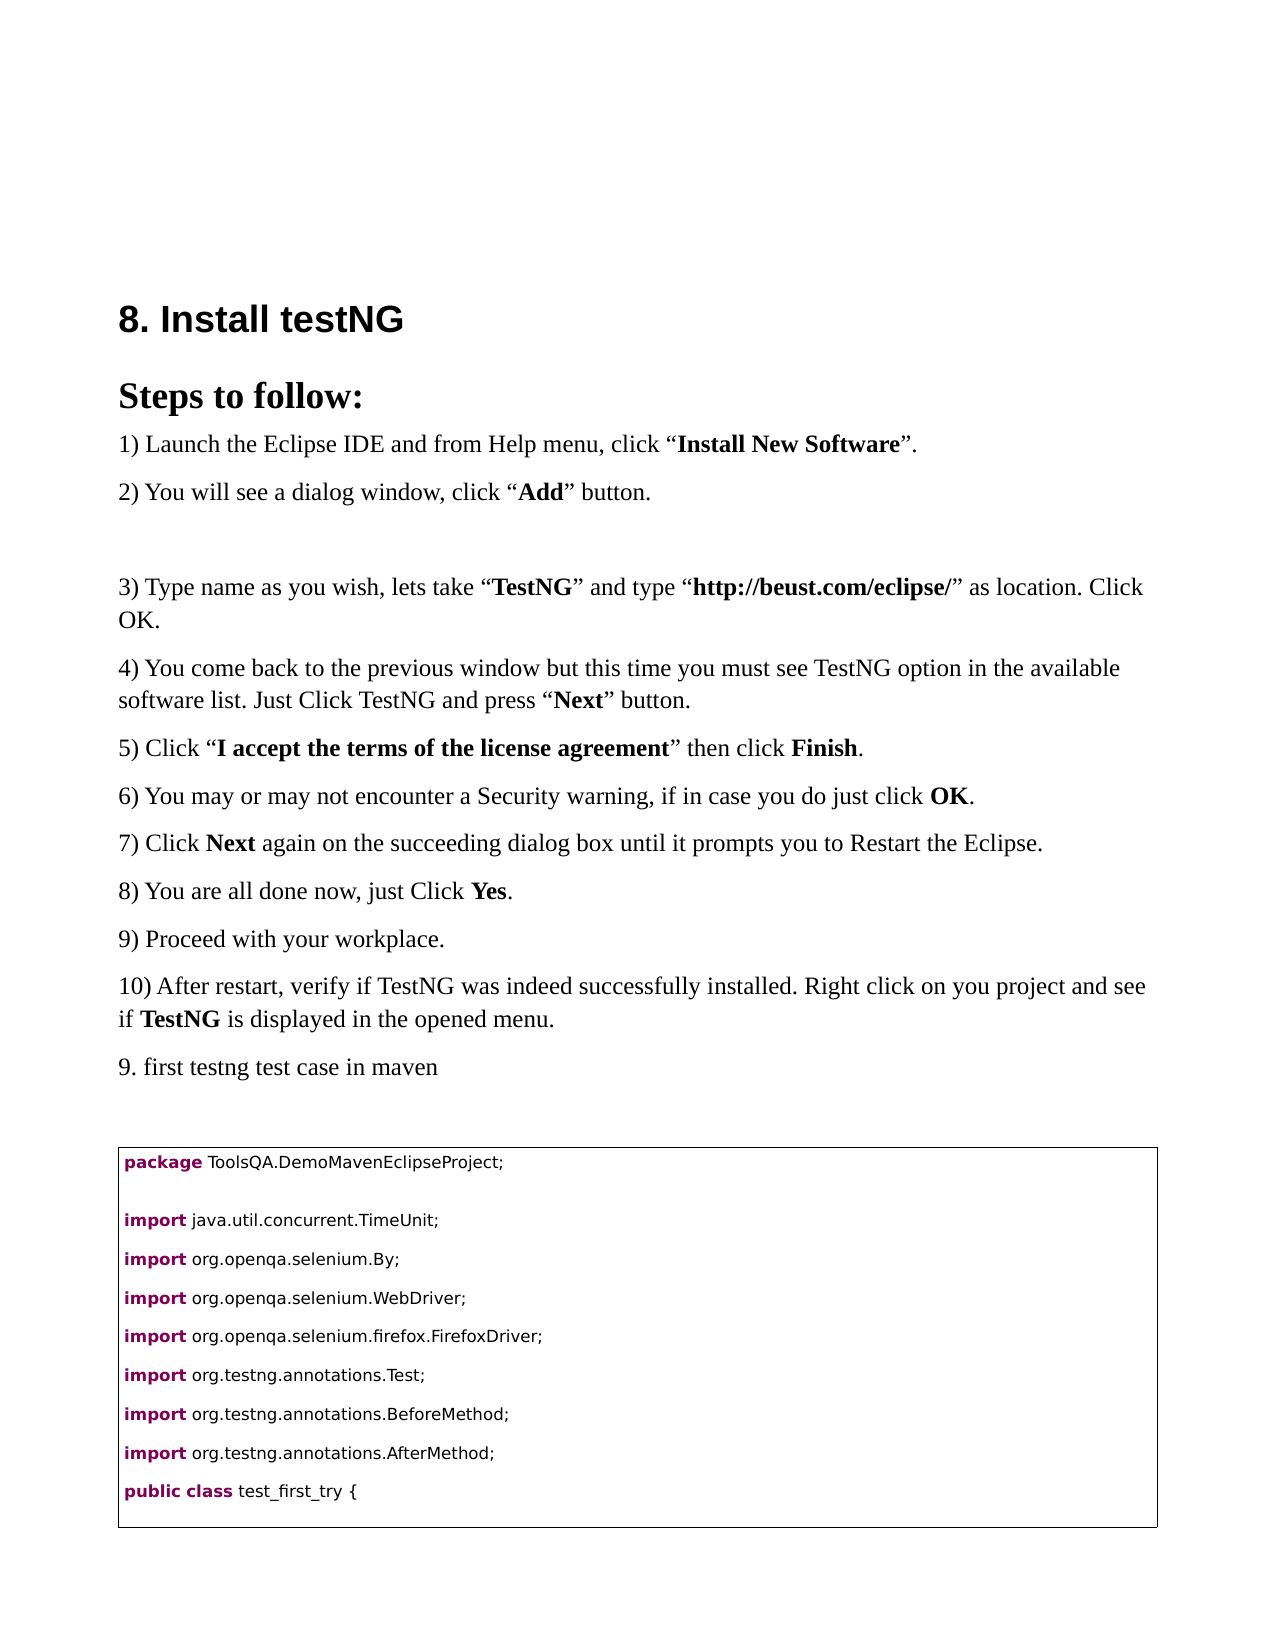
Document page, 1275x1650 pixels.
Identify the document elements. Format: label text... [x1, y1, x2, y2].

text 7) Click Next again on the succeeding dialog box until it prompts you to Restart the Eclipse. [118, 828, 1157, 857]
text 9. first testng test case in maven [118, 1052, 1157, 1081]
table_header package ToolsQA.DemoMavenEclipseProject; import java.util.concurrent.TimeUnit; import org.openqa.selenium.By; import org.openqa.selenium.WebDriver; import org.openqa.selenium.firefox.FirefoxDriver; import org.testng.annotations.Test; import org.testng.annotations.BeforeMethod; import org.testng.annotations.AfterMethod; public class test_first_try { [119, 1148, 1157, 1527]
text 5) Click “I accept the terms of the license agreement” then click Finish. [118, 733, 1157, 762]
text 2) You will see a dialog window, click “Add” button. [118, 477, 1157, 506]
text 10) After restart, verify if TestNG was indeed successfully installed. Right click on you project and see if TestNG is displayed in the opened menu. [118, 971, 1157, 1033]
subtitle Steps to follow: [118, 373, 1157, 417]
text 4) You come back to the previous window but this time you must see TestNG option in the available software list. Just Click TestNG and press “Next” button. [118, 653, 1157, 714]
text 1) Launch the Eclipse IDE and from Help menu, click “Install New Software”. [118, 429, 1157, 458]
text 3) Type name as you wish, lets take “TestNG” and type “http://beust.com/eclipse/” as location. Click OK. [118, 572, 1157, 634]
subtitle 8. Install testNG [118, 297, 1157, 340]
text 8) You are all done now, just Click Yes. [118, 876, 1157, 905]
text 6) You may or may not encounter a Security warning, if in case you do just click OK. [118, 781, 1157, 809]
text 9) Proceed with your workplace. [118, 924, 1157, 952]
